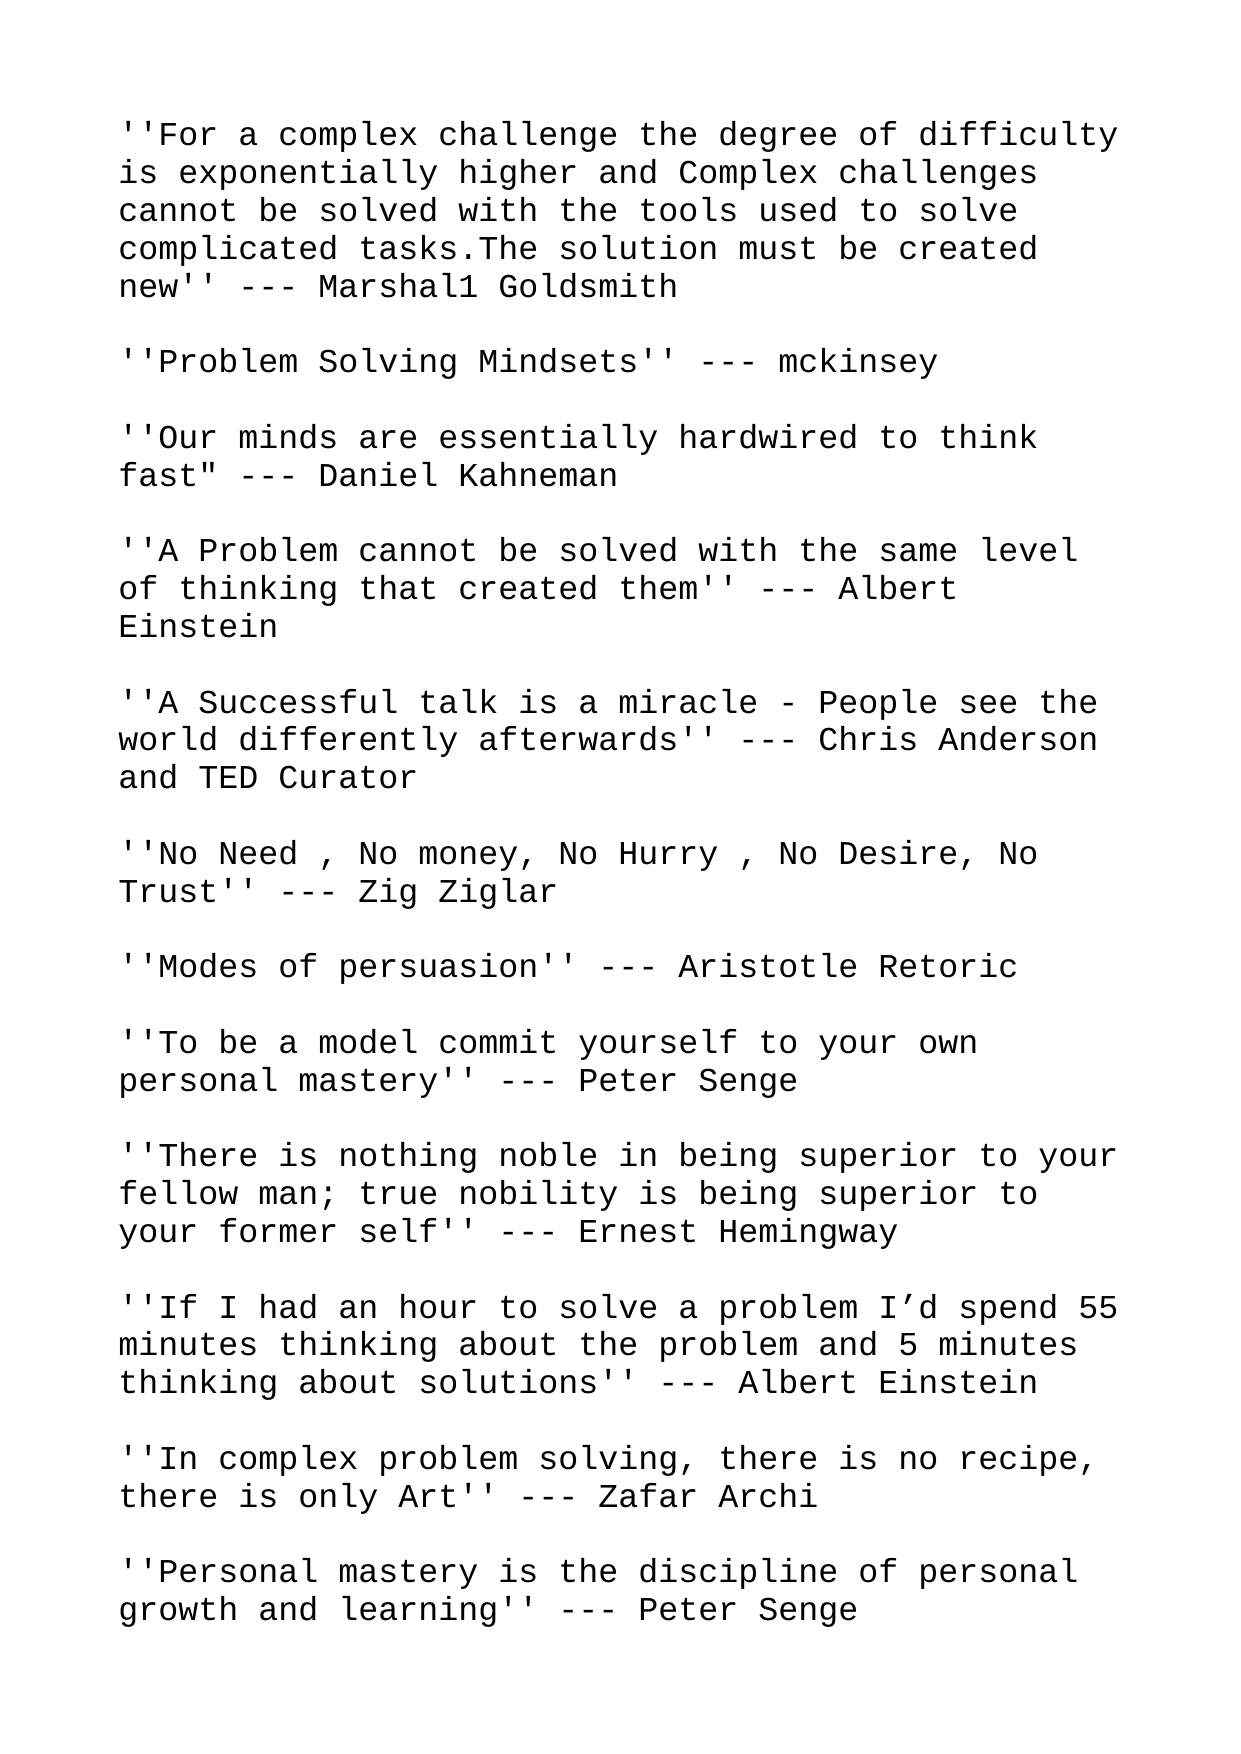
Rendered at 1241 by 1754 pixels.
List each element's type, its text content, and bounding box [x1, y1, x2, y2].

text ''Modes of persuasion'' --- Aristotle Retoric [118, 950, 1122, 988]
text ''A Successful talk is a miracle - People see the world differently afterwards'' --- Chris Anderson and TED Curator [118, 685, 1122, 799]
text ''Problem Solving Mindsets'' --- mckinsey [118, 345, 1122, 383]
text ''Personal mastery is the discipline of personal growth and learning'' --- Peter Senge [118, 1555, 1122, 1631]
text ''For a complex challenge the degree of difficulty is exponentially higher and Complex challenges cannot be solved with the tools used to solve complicated tasks.The solution must be created new'' --- Marshal1 Goldsmith [118, 118, 1122, 307]
text ''There is nothing noble in being superior to your fellow man; true nobility is being superior to your former self'' --- Ernest Hemingway [118, 1139, 1122, 1252]
text ''Our minds are essentially hardwired to think fast" --- Daniel Kahneman [118, 421, 1122, 496]
text ''No Need , No money, No Hurry , No Desire, No Trust'' --- Zig Ziglar [118, 837, 1122, 912]
text ''In complex problem solving, there is no recipe, there is only Art'' --- Zafar Archi [118, 1442, 1122, 1517]
text ''A Problem cannot be solved with the same level of thinking that created them'' --- Albert Einstein [118, 534, 1122, 647]
text ''If I had an hour to solve a problem I’d spend 55 minutes thinking about the problem and 5 minutes thinking about solutions'' --- Albert Einstein [118, 1290, 1122, 1404]
text ''To be a model commit yourself to your own personal mastery'' --- Peter Senge [118, 1026, 1122, 1101]
